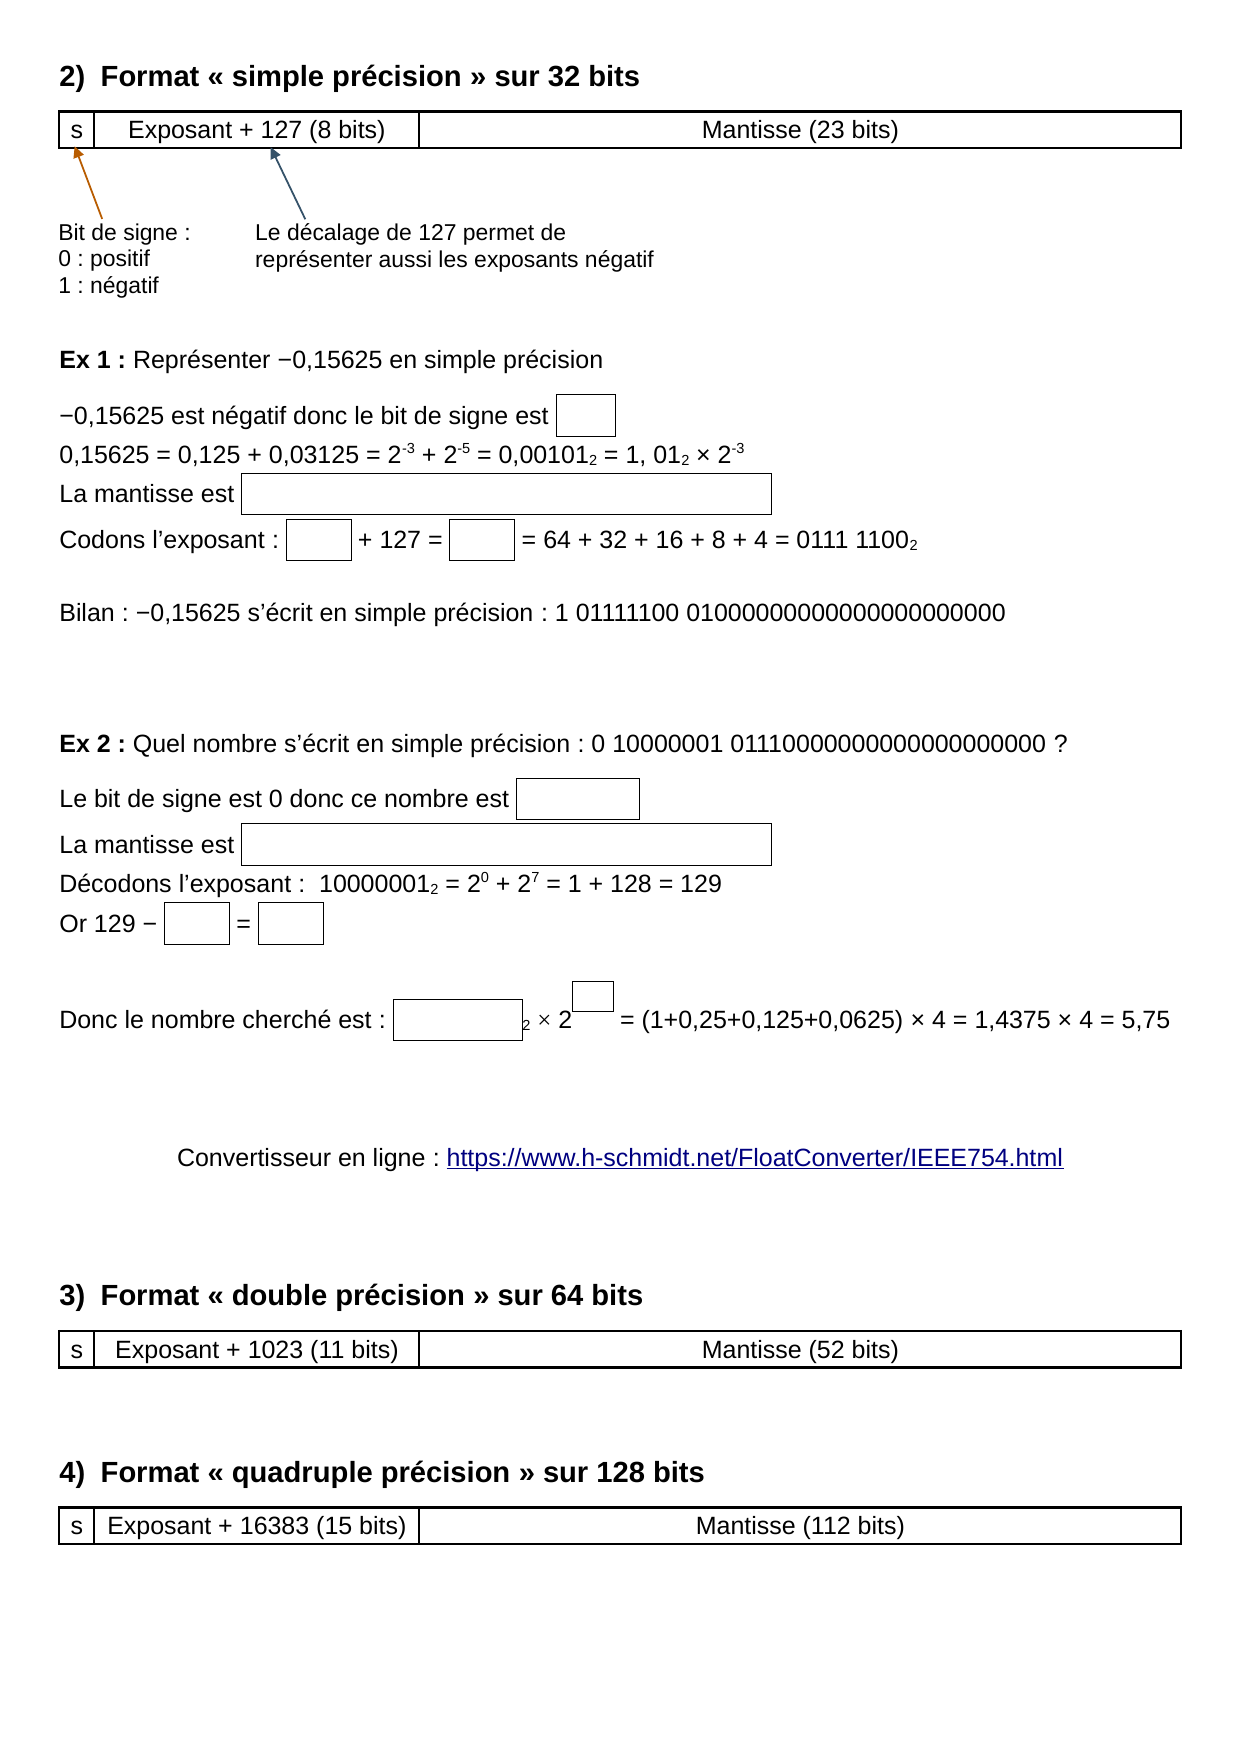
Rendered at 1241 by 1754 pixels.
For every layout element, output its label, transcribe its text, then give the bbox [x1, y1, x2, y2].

text Décodons l’exposant : 100000012 = 20 + 27 = 1 + 128 = 129 [59, 869, 1181, 898]
list Format « simple précision » sur 32 bits [59, 59, 1181, 93]
text [616, 394, 1181, 436]
table_header Mantisse (23 bits) [420, 113, 1180, 147]
text La mantisse est [59, 823, 241, 865]
text Codons l’exposant : [59, 519, 286, 560]
text = 64 + 32 + 16 + 8 + 4 = 0111 11002 [515, 519, 1181, 560]
text Le bit de signe est 0 donc ce nombre est [59, 778, 516, 819]
text Ex 2 : Quel nombre s’écrit en simple précision : 0 10000001 01110000000000000000000 ? [59, 729, 1181, 757]
text [772, 473, 1181, 514]
table_header Mantisse (52 bits) [420, 1332, 1180, 1366]
text Ex 1 : Représenter −0,15625 en simple précision [59, 345, 1181, 374]
table_header Mantisse (112 bits) [420, 1509, 1180, 1543]
table_header s [60, 1332, 93, 1366]
text Donc le nombre cherché est : 2 × 2 = (1+0,25+0,125+0,0625) × 4 = 1,4375 × 4 = 5,75 [59, 981, 1181, 1040]
text [324, 902, 1181, 944]
text −0,15625 est négatif donc le bit de signe est [59, 394, 556, 436]
table_header Exposant + 16383 (15 bits) [95, 1509, 418, 1543]
text 0,15625 = 0,125 + 0,03125 = 2-3 + 2-5 = 0,001012 = 1, 012 × 2-3 [59, 440, 1181, 469]
table_header Exposant + 1023 (11 bits) [95, 1332, 418, 1366]
text [772, 823, 1181, 865]
text Bilan : −0,15625 s’écrit en simple précision : 1 01111100 01000000000000000000000 [59, 598, 1181, 626]
text [640, 778, 1181, 819]
text Or 129 − [59, 902, 164, 944]
list Format « quadruple précision » sur 128 bits [59, 1455, 1181, 1489]
list Format « double précision » sur 64 bits [59, 1278, 1181, 1312]
table_header s [60, 1509, 93, 1543]
text Convertisseur en ligne : https://www.h-schmidt.net/FloatConverter/IEEE754.html [59, 1143, 1181, 1171]
table_header s [60, 113, 93, 147]
text = [230, 902, 258, 944]
text La mantisse est [59, 473, 241, 514]
table_header Exposant + 127 (8 bits) [95, 113, 418, 147]
text + 127 = [352, 519, 449, 560]
